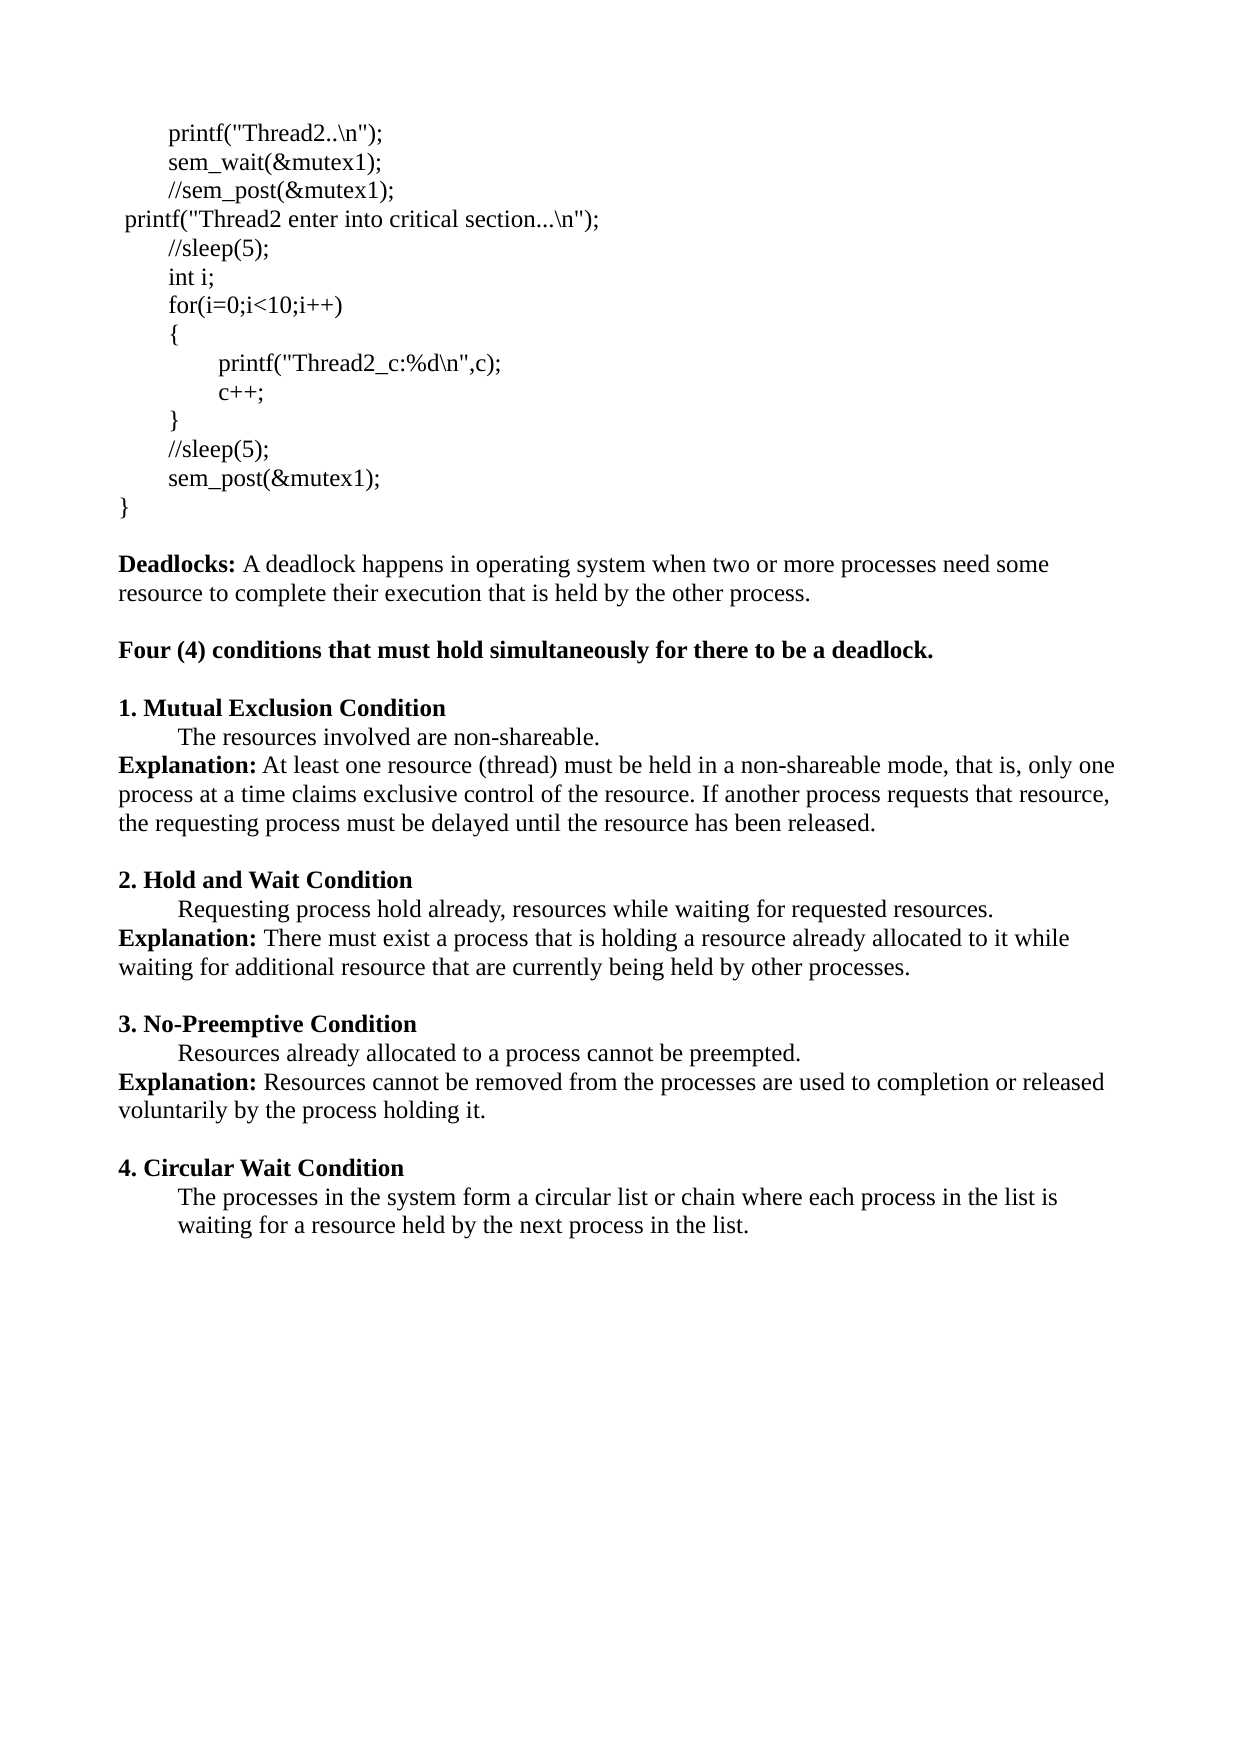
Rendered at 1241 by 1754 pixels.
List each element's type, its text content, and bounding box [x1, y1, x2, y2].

text Deadlocks: A deadlock happens in operating system when two or more processes need some resource to complete their execution that is held by the other process. [118, 549, 1122, 607]
list Resources already allocated to a process cannot be preempted. [177, 1038, 1122, 1067]
subtitle Explanation: There must exist a process that is holding a resource already allocated to it while waiting for additional resource that are currently being held by other processes. 3. No-Preemptive Condition [118, 923, 1122, 1038]
subtitle Explanation: At least one resource (thread) must be held in a non-shareable mode, that is, only one process at a time claims exclusive control of the resource. If another process requests that resource, the requesting process must be delayed until the resource has been released. 2. Hold and Wait Condition [118, 751, 1122, 894]
text int i; [118, 262, 1122, 291]
text } [118, 406, 1122, 434]
text c++; [118, 377, 1122, 406]
text printf("Thread2 enter into critical section...\n"); [118, 204, 1122, 233]
list Requesting process hold already, resources while waiting for requested resources. [177, 894, 1122, 923]
list The processes in the system form a circular list or chain where each process in the list is waiting for a resource held by the next process in the list. [177, 1182, 1122, 1239]
text } [118, 492, 1122, 521]
subtitle Four (4) conditions that must hold simultaneously for there to be a deadlock. 1. Mutual Exclusion Condition [118, 636, 1122, 722]
subtitle 4. Circular Wait Condition [118, 1153, 1122, 1182]
text for(i=0;i<10;i++) [118, 291, 1122, 319]
text printf("Thread2_c:%d\n",c); [118, 348, 1122, 377]
text printf("Thread2..\n"); [118, 118, 1122, 147]
text //sem_post(&mutex1); [118, 176, 1122, 204]
text { [118, 319, 1122, 348]
subtitle Explanation: Resources cannot be removed from the processes are used to completion or released voluntarily by the process holding it. [118, 1067, 1122, 1124]
text sem_wait(&mutex1); [118, 147, 1122, 176]
list The resources involved are non-shareable. [177, 722, 1122, 751]
text //sleep(5); [118, 233, 1122, 262]
text //sleep(5); [118, 434, 1122, 463]
text sem_post(&mutex1); [118, 463, 1122, 492]
